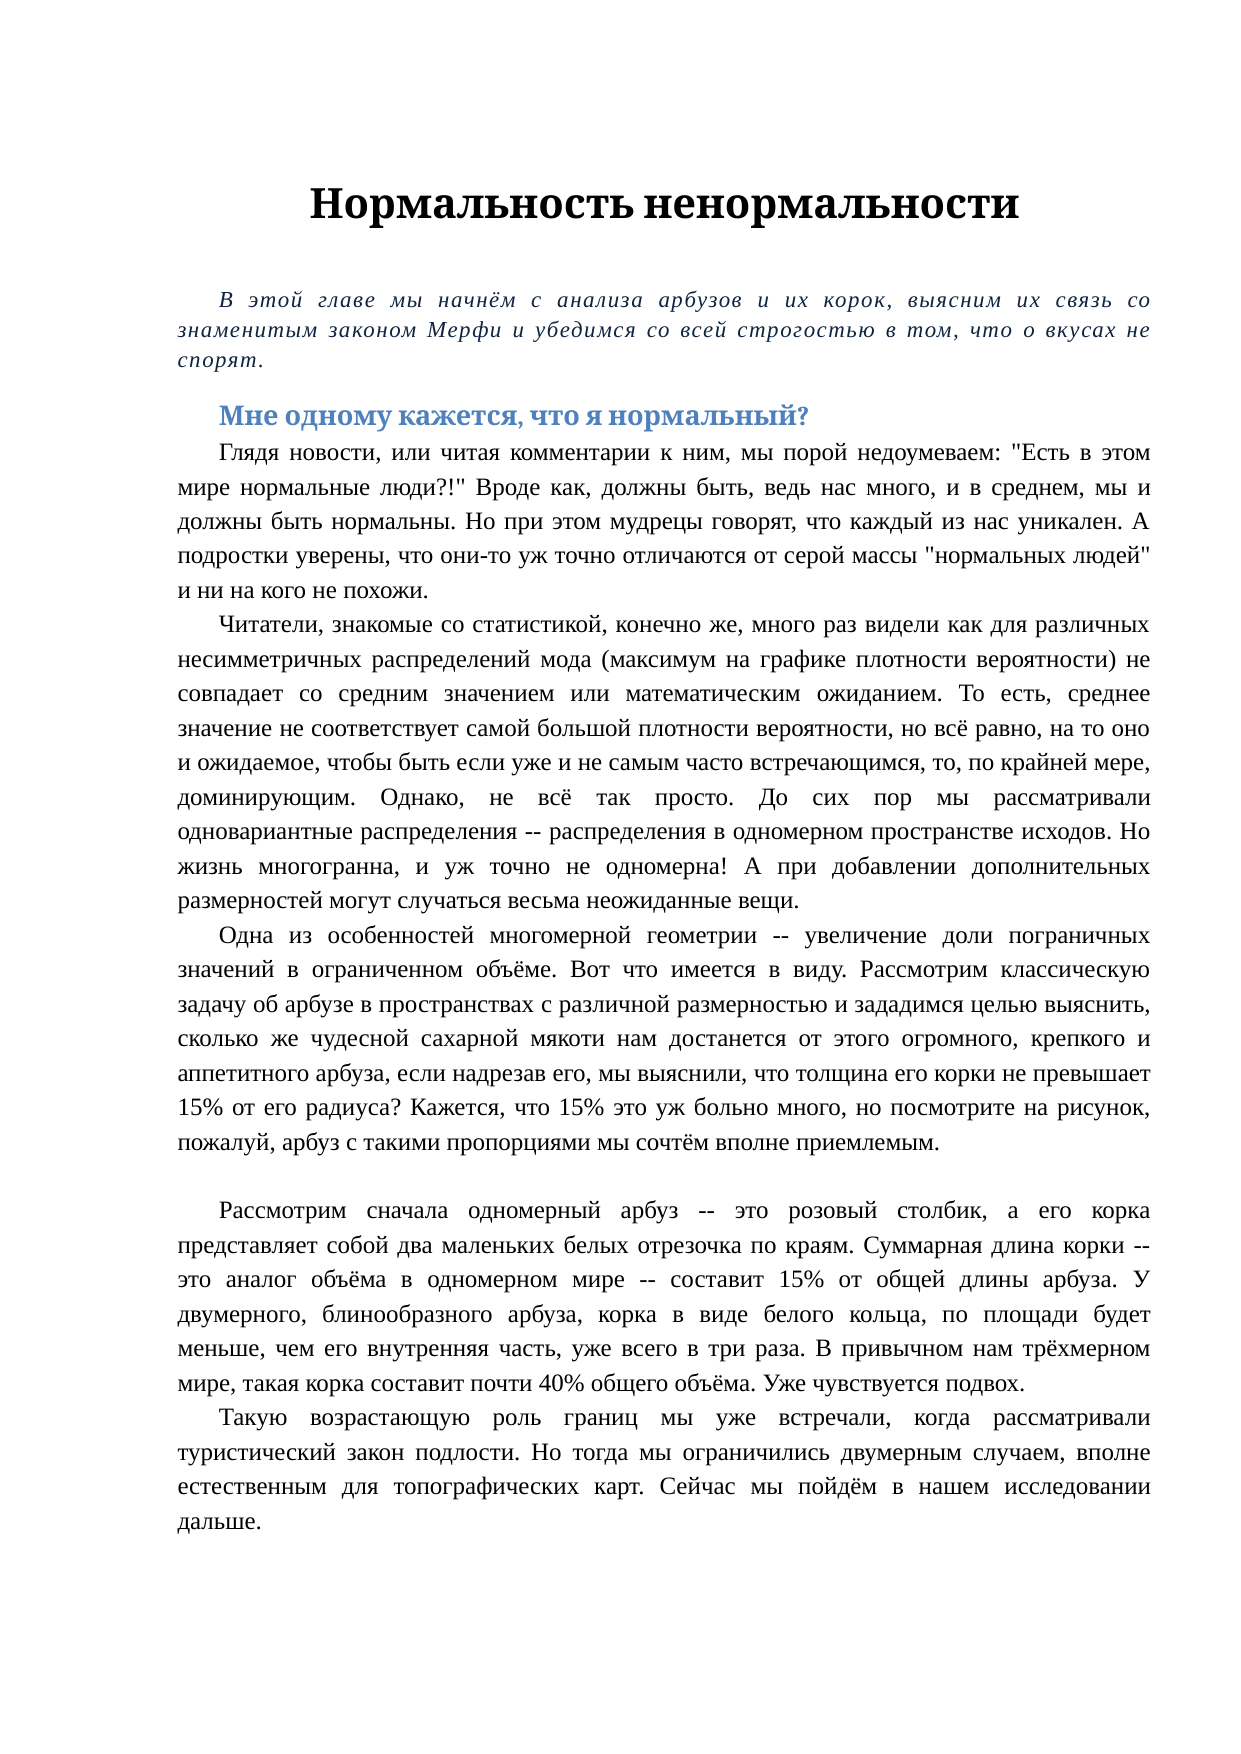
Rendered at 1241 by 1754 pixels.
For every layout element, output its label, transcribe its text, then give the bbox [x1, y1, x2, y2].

text Рассмотрим сначала одномерный арбуз -- это розовый столбик, а его корка представляет собой два маленьких белых отрезочка по краям. Суммарная длина корки -- это аналог объёма в одномерном мире -- составит 15% от общей длины арбуза. У двумерного, блинообразного арбуза, корка в виде белого кольца, по площади будет меньше, чем его внутренняя часть, уже всего в три раза. В привычном нам трёхмерном мире, такая корка составит почти 40% общего объёма. Уже чувствуется подвох. [177, 1196, 1152, 1397]
subtitle Нормальность ненормальности [177, 181, 1152, 228]
subtitle Мне одному кажется, что я нормальный? [177, 401, 1152, 432]
text Читатели, знакомые со статистикой, конечно же, много раз видели как для различных несимметричных распределений мода (максимум на графике плотности вероятности) не совпадает со средним значением или математическим ожиданием. То есть, среднее значение не соответствует самой большой плотности вероятности, но всё равно, на то оно и ожидаемое, чтобы быть если уже и не самым часто встречающимся, то, по крайней мере, доминирующим. Однако, не всё так просто. До сих пор мы рассматривали одновариантные распределения -- распределения в одномерном пространстве исходов. Но жизнь многогранна, и уж точно не одномерна! А при добавлении дополнительных размерностей могут случаться весьма неожиданные вещи. [177, 609, 1152, 914]
text Глядя новости, или читая комментарии к ним, мы порой недоумеваем: "Есть в этом мире нормальные люди?!" Вроде как, должны быть, ведь нас много, и в среднем, мы и должны быть нормальны. Но при этом мудрецы говорят, что каждый из нас уникален. А подростки уверены, что они-то уж точно отличаются от серой массы "нормальных людей" и ни на кого не похожи. [177, 437, 1152, 604]
subtitle В этой главе мы начнём с анализа арбузов и их корок, выясним их связь со знаменитым законом Мерфи и убедимся со всей строгостью в том, что о вкусах не спорят. [177, 286, 1152, 372]
text Такую возрастающую роль границ мы уже встречали, когда рассматривали туристический закон подлости. Но тогда мы ограничились двумерным случаем, вполне естественным для топографических карт. Сейчас мы пойдём в нашем исследовании дальше. [177, 1402, 1152, 1535]
text Одна из особенностей многомерной геометрии -- увеличение доли пограничных значений в ограниченном объёме. Вот что имеется в виду. Рассмотрим классическую задачу об арбузе в пространствах с различной размерностью и зададимся целью выяснить, сколько же чудесной сахарной мякоти нам достанется от этого огромного, крепкого и аппетитного арбуза, если надрезав его, мы выяснили, что толщина его корки не превышает 15% от его радиуса? Кажется, что 15% это уж больно много, но посмотрите на рисунок, пожалуй, арбуз с такими пропорциями мы сочтём вполне приемлемым. [177, 920, 1152, 1155]
